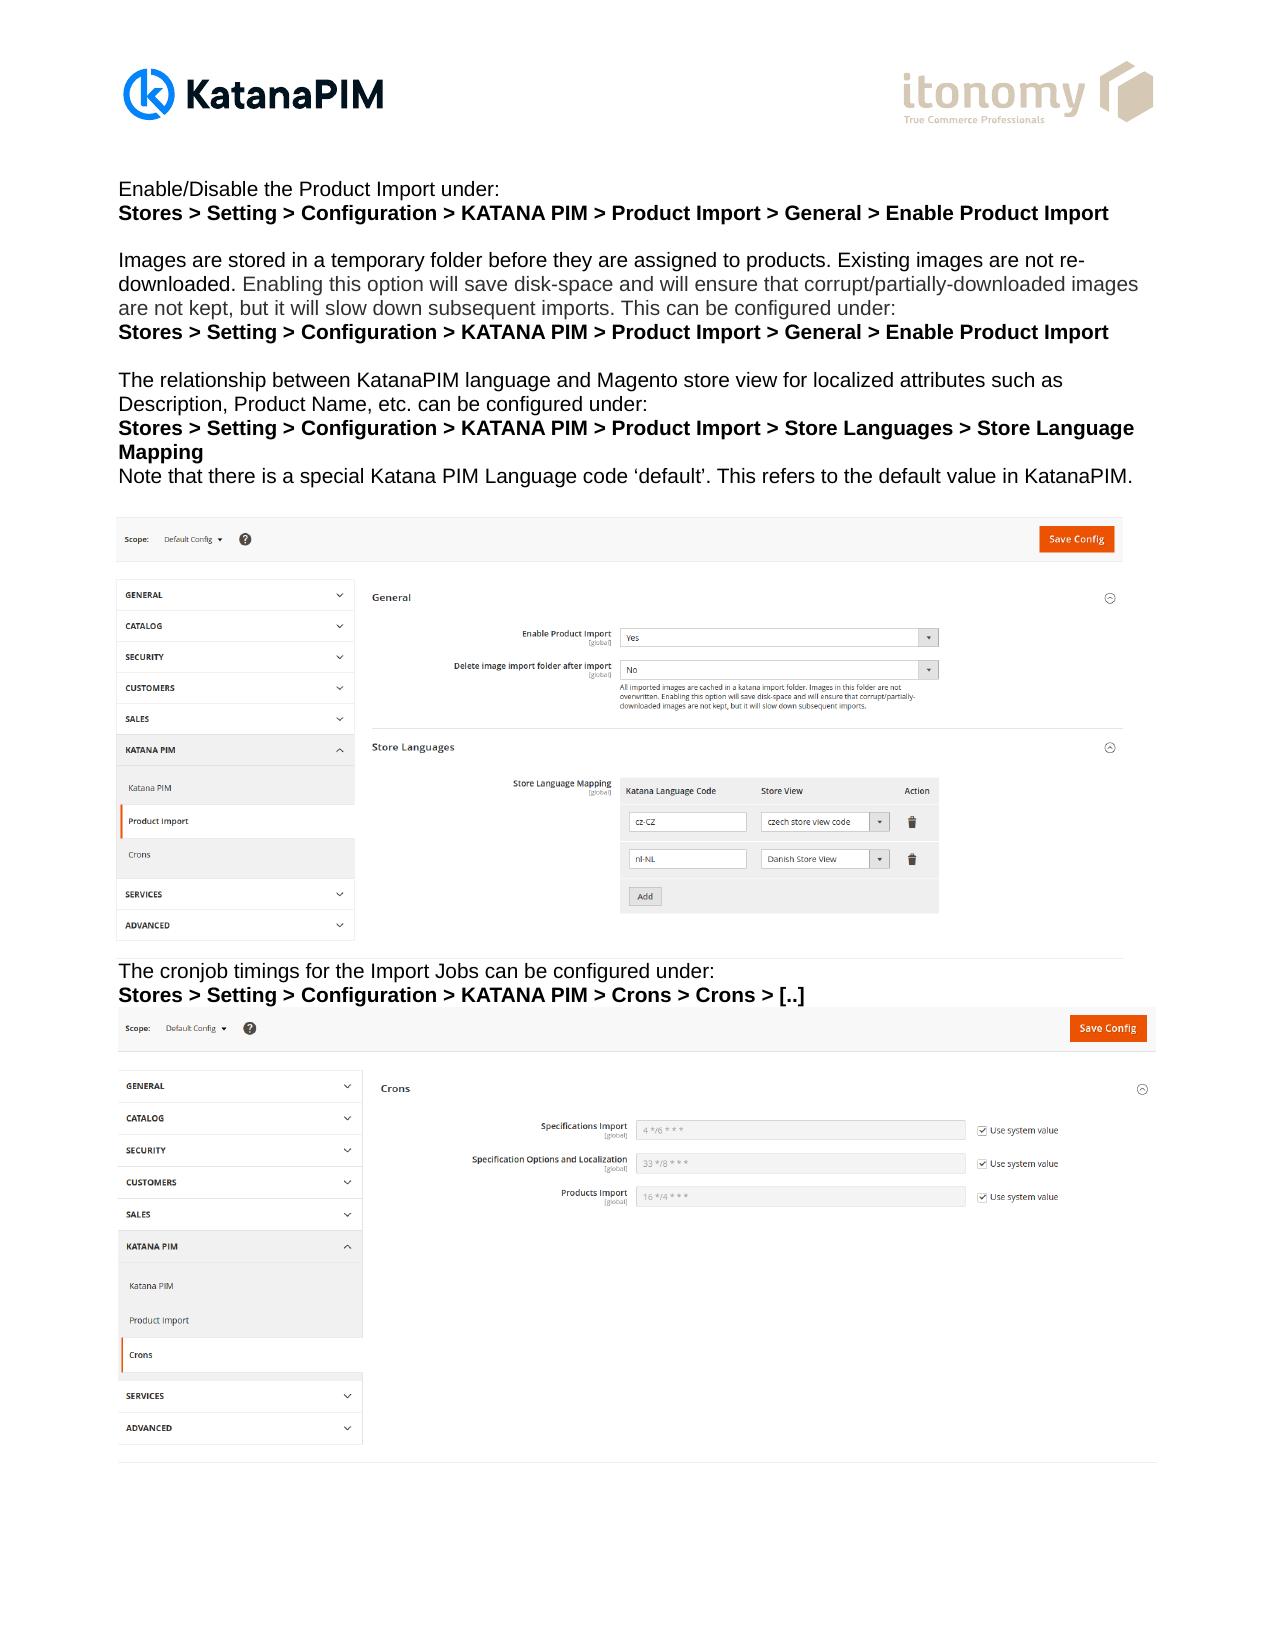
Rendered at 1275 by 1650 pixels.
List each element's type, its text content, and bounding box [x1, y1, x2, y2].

text The relationship between KatanaPIM language and Magento store view for localized attributes such as Description, Product Name, etc. can be configured under: [118, 368, 1157, 416]
text Stores > Setting > Configuration > KATANA PIM > Product Import > General > Enable Product Import [118, 320, 1157, 344]
picture [115, 516, 1124, 959]
text Images are stored in a temporary folder before they are assigned to products. Existing images are not re-downloaded. Enabling this option will save disk-space and will ensure that corrupt/partially-downloaded images are not kept, but it will slow down subsequent imports. This can be configured under: [118, 248, 1157, 320]
text Enable/Disable the Product Import under: [118, 176, 1157, 200]
text Stores > Setting > Configuration > KATANA PIM > Crons > Crons > [..] [118, 983, 1157, 1007]
text Stores > Setting > Configuration > KATANA PIM > Product Import > Store Languages > Store Language Mapping [118, 416, 1157, 464]
text Note that there is a special Katana PIM Language code ‘default’. This refers to the default value in KatanaPIM. [118, 464, 1157, 488]
picture [118, 1007, 1157, 1463]
text The cronjob timings for the Import Jobs can be configured under: [118, 536, 1157, 983]
text Stores > Setting > Configuration > KATANA PIM > Product Import > General > Enable Product Import [118, 200, 1157, 224]
